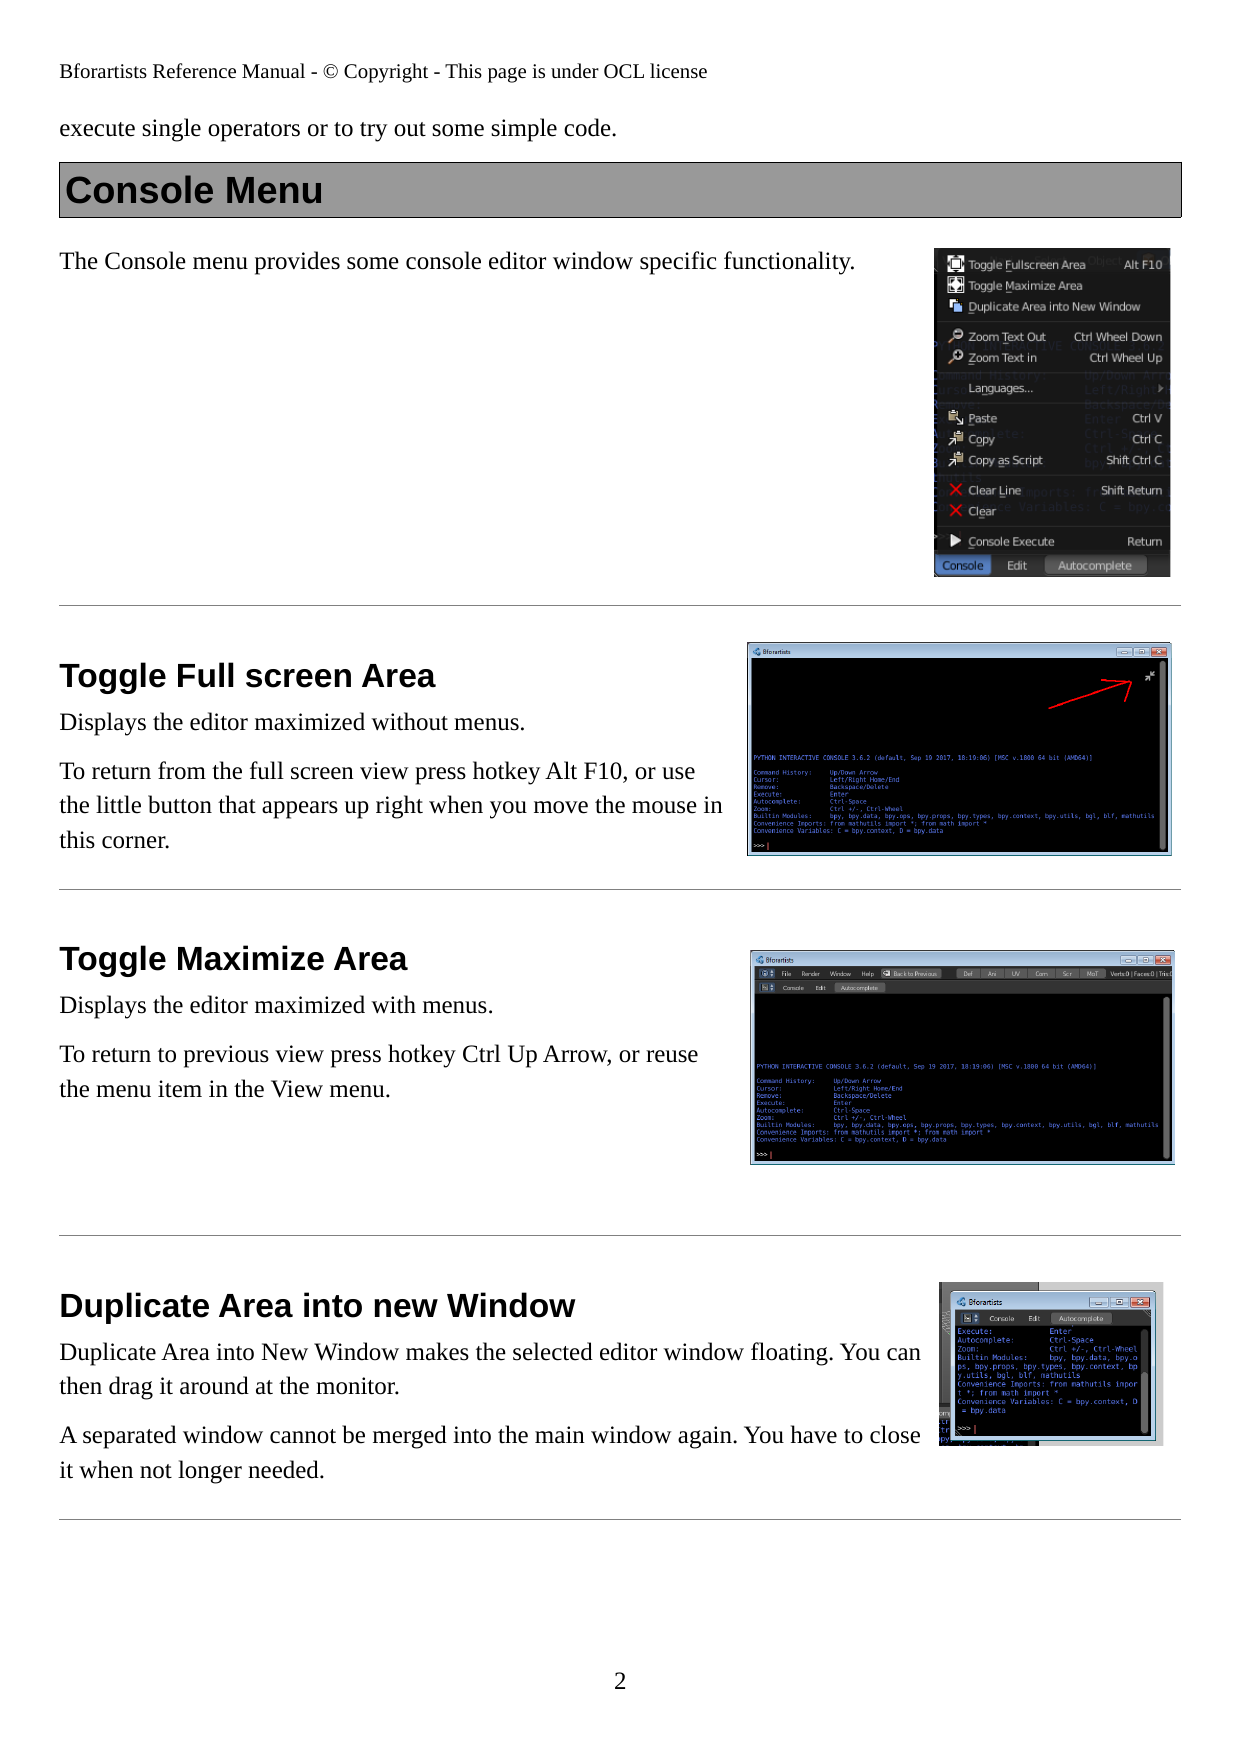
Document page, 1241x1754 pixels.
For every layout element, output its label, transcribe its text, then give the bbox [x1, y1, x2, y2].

text execute single operators or to try out some simple code. [59, 113, 1181, 141]
text Displays the editor maximized without menus. [59, 707, 747, 736]
picture [939, 1282, 1164, 1446]
subtitle Toggle Full screen Area [59, 656, 747, 694]
subtitle [1164, 1286, 1181, 1324]
subtitle Toggle Maximize Area [59, 939, 1181, 978]
picture [747, 642, 1172, 856]
table_header Console Menu [60, 163, 1181, 217]
picture [934, 248, 1171, 577]
subtitle Duplicate Area into new Window [59, 1286, 939, 1324]
text Duplicate Area into New Window makes the selected editor window floating. You can then drag it around at the monitor. [59, 1337, 939, 1400]
picture [750, 950, 1175, 1165]
text The Console menu provides some console editor window specific functionality. [59, 246, 1181, 274]
text A separated window cannot be merged into the main window again. You have to close it when not longer needed. [59, 1421, 1181, 1484]
text To return from the full screen view press hotkey Alt F10, or use the little button that appears up right when you move the mouse in this corner. [59, 756, 747, 854]
text To return to previous view press hotkey Ctrl Up Arrow, or reuse the menu item in the View menu. [59, 1039, 750, 1102]
text Displays the editor maximized with menus. [59, 990, 750, 1019]
